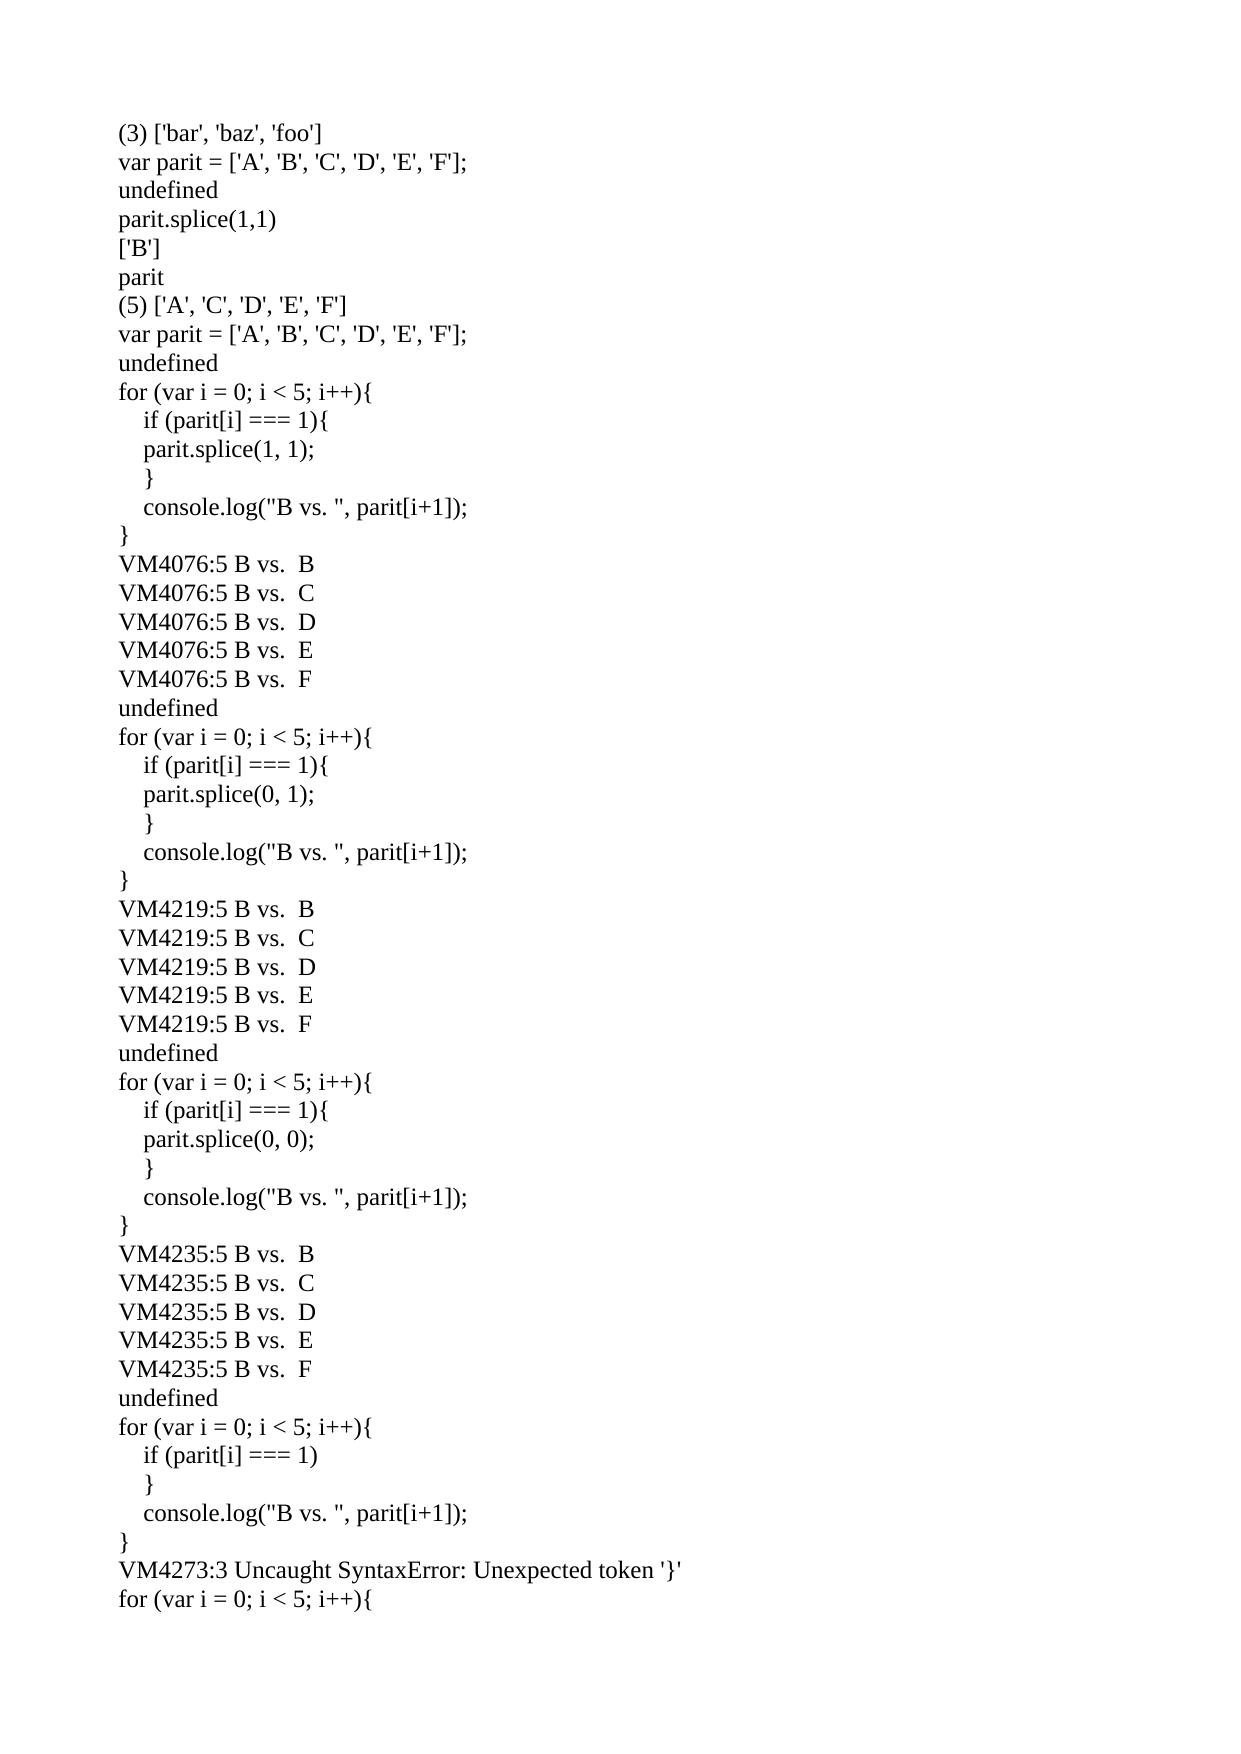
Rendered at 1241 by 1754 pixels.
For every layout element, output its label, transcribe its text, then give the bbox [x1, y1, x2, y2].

text for (var i = 0; i < 5; i++){ [118, 722, 1122, 751]
text } [118, 463, 1122, 492]
text var parit = ['A', 'B', 'C', 'D', 'E', 'F']; [118, 147, 1122, 176]
text VM4235:5 B vs. F [118, 1354, 1122, 1383]
text } [118, 521, 1122, 549]
text console.log("B vs. ", parit[i+1]); [118, 1498, 1122, 1527]
text for (var i = 0; i < 5; i++){ [118, 1067, 1122, 1096]
text if (parit[i] === 1){ [118, 1096, 1122, 1124]
text if (parit[i] === 1){ [118, 406, 1122, 434]
text VM4235:5 B vs. D [118, 1297, 1122, 1326]
text } [118, 866, 1122, 894]
text console.log("B vs. ", parit[i+1]); [118, 837, 1122, 866]
text ['B'] [118, 233, 1122, 262]
text VM4219:5 B vs. B [118, 894, 1122, 923]
text VM4273:3 Uncaught SyntaxError: Unexpected token '}' [118, 1556, 1122, 1584]
text VM4076:5 B vs. D [118, 607, 1122, 636]
text } [118, 808, 1122, 837]
text undefined [118, 348, 1122, 377]
text VM4235:5 B vs. B [118, 1239, 1122, 1268]
text parit.splice(1, 1); [118, 434, 1122, 463]
text VM4076:5 B vs. F [118, 664, 1122, 693]
text } [118, 1153, 1122, 1182]
text parit.splice(0, 0); [118, 1124, 1122, 1153]
text VM4219:5 B vs. F [118, 1009, 1122, 1038]
text undefined [118, 1038, 1122, 1067]
text for (var i = 0; i < 5; i++){ [118, 377, 1122, 406]
text } [118, 1469, 1122, 1498]
text } [118, 1527, 1122, 1556]
text } [118, 1211, 1122, 1239]
text for (var i = 0; i < 5; i++){ [118, 1412, 1122, 1441]
text undefined [118, 1383, 1122, 1412]
text VM4219:5 B vs. E [118, 981, 1122, 1009]
text parit.splice(0, 1); [118, 779, 1122, 808]
text VM4219:5 B vs. C [118, 923, 1122, 952]
text (5) ['A', 'C', 'D', 'E', 'F'] [118, 291, 1122, 319]
text (3) ['bar', 'baz', 'foo'] [118, 118, 1122, 147]
text undefined [118, 176, 1122, 204]
text VM4219:5 B vs. D [118, 952, 1122, 981]
text VM4076:5 B vs. C [118, 578, 1122, 607]
text undefined [118, 693, 1122, 722]
text VM4076:5 B vs. E [118, 636, 1122, 664]
text console.log("B vs. ", parit[i+1]); [118, 1182, 1122, 1211]
text if (parit[i] === 1) [118, 1441, 1122, 1469]
text VM4235:5 B vs. C [118, 1268, 1122, 1297]
text if (parit[i] === 1){ [118, 751, 1122, 779]
text VM4235:5 B vs. E [118, 1326, 1122, 1354]
text console.log("B vs. ", parit[i+1]); [118, 492, 1122, 521]
text parit.splice(1,1) [118, 204, 1122, 233]
text var parit = ['A', 'B', 'C', 'D', 'E', 'F']; [118, 319, 1122, 348]
text parit [118, 262, 1122, 291]
text for (var i = 0; i < 5; i++){ [118, 1584, 1122, 1613]
text VM4076:5 B vs. B [118, 549, 1122, 578]
